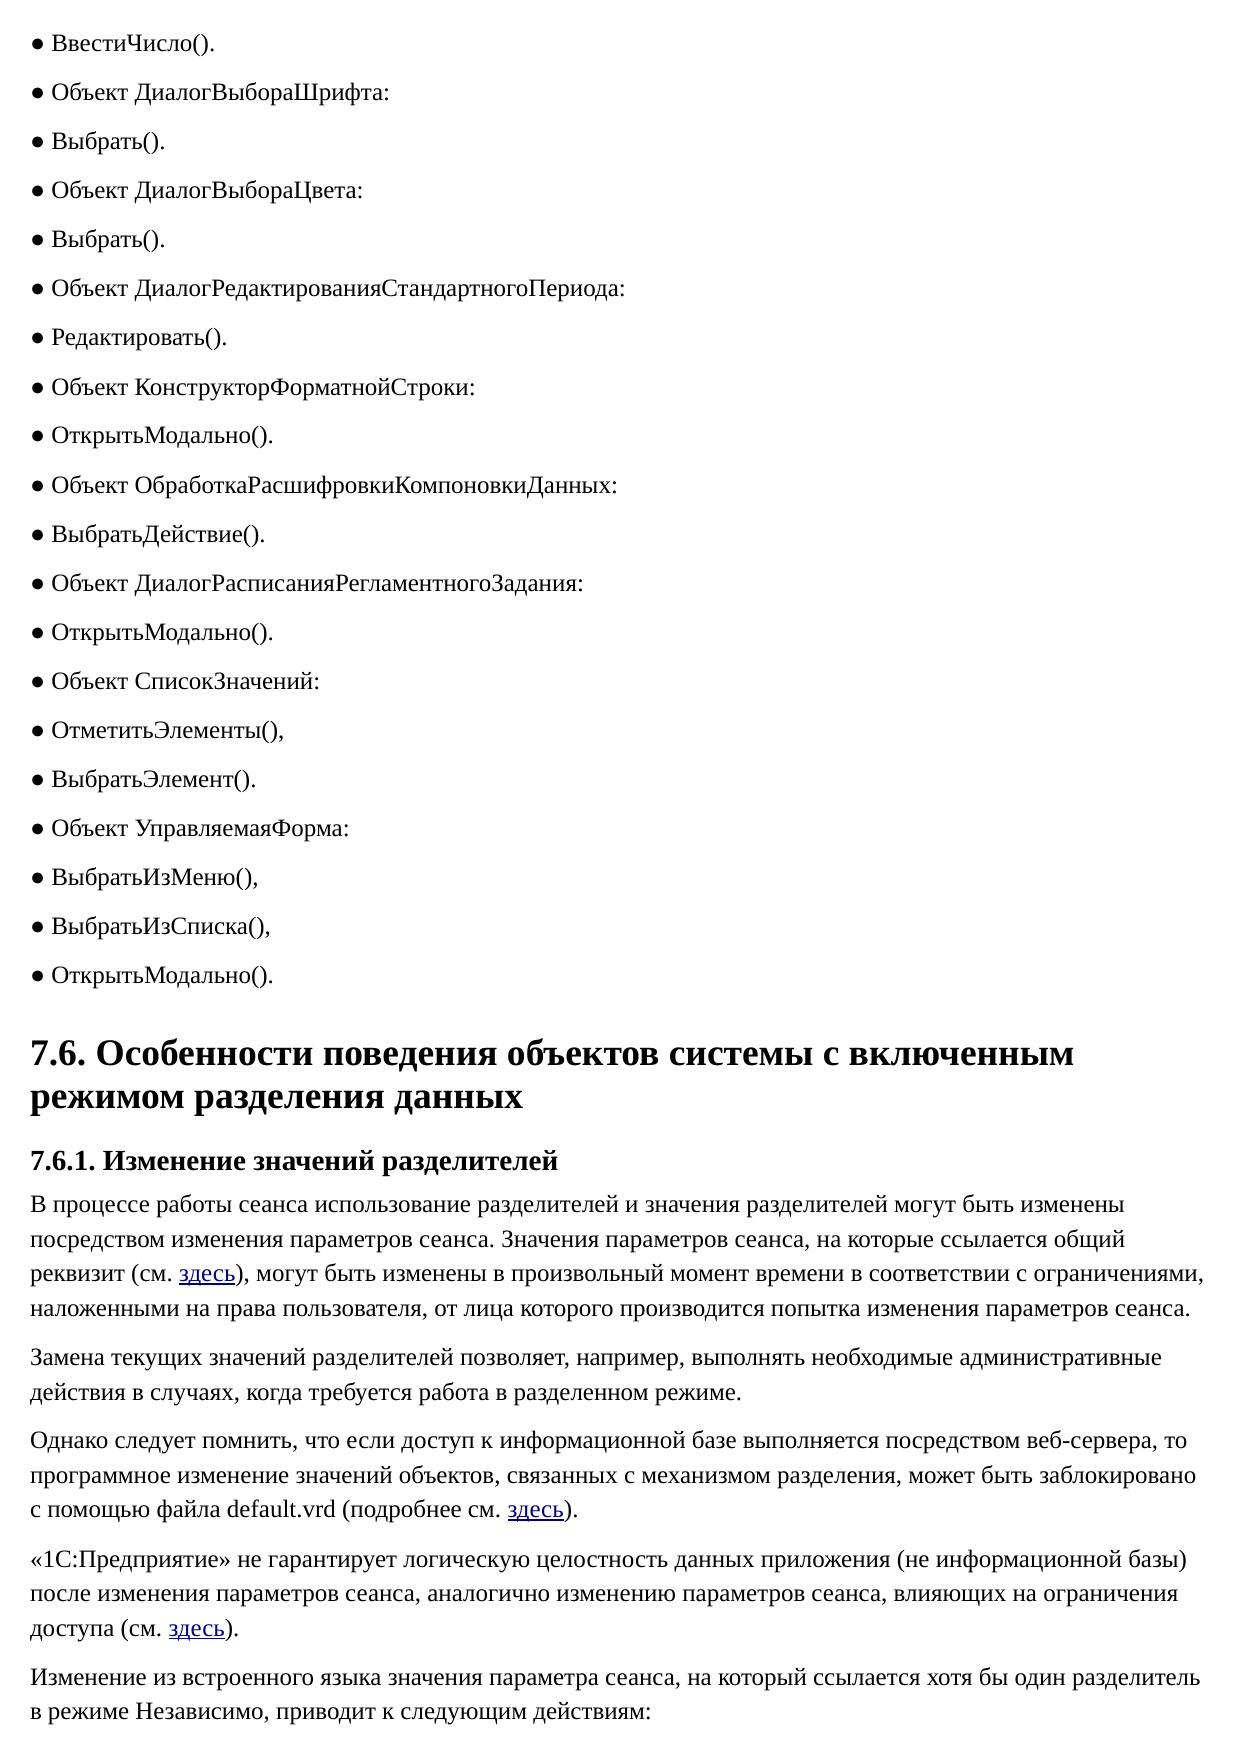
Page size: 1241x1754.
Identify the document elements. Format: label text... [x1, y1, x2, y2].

text ● ОткрытьМодально(). [30, 960, 1211, 989]
text ● Объект ДиалогВыбораЦвета: [30, 175, 1211, 204]
subtitle 7.6. Особенности поведения объектов системы с включенным режимом разделения данных [30, 1030, 1211, 1116]
text ● ВвестиЧисло(). [30, 28, 1211, 57]
text ● Выбрать(). [30, 126, 1211, 155]
text Изменение из встроенного языка значения параметра сеанса, на который ссылается хотя бы один разделитель в режиме Независимо, приводит к следующим действиям: [30, 1662, 1211, 1725]
text ● ВыбратьДействие(). [30, 519, 1211, 547]
text ● ОткрытьМодально(). [30, 421, 1211, 449]
text ● Объект ДиалогРедактированияСтандартногоПериода: [30, 273, 1211, 302]
text ● Объект ОбработкаРасшифровкиКомпоновкиДанных: [30, 470, 1211, 498]
text ● Объект ДиалогВыбораШрифта: [30, 77, 1211, 106]
text ● Объект СписокЗначений: [30, 666, 1211, 695]
text ● Редактировать(). [30, 322, 1211, 351]
text «1С:Предприятие» не гарантирует логическую целостность данных приложения (не информационной базы) после изменения параметров сеанса, аналогично изменению параметров сеанса, влияющих на ограничения доступа (см. здесь). [30, 1544, 1211, 1641]
text Однако следует помнить, что если доступ к информационной базе выполняется посредством веб-сервера, то программное изменение значений объектов, связанных с механизмом разделения, может быть заблокировано с помощью файла default.vrd (подробнее см. здесь). [30, 1426, 1211, 1523]
text ● ВыбратьИзМеню(), [30, 862, 1211, 891]
text Замена текущих значений разделителей позволяет, например, выполнять необходимые административные действия в случаях, когда требуется работа в разделенном режиме. [30, 1342, 1211, 1405]
text ● Объект КонструкторФорматнойСтроки: [30, 372, 1211, 400]
text ● Объект УправляемаяФорма: [30, 813, 1211, 842]
text ● ОткрытьМодально(). [30, 617, 1211, 646]
text В процессе работы сеанса использование разделителей и значения разделителей могут быть изменены посредством изменения параметров сеанса. Значения параметров сеанса, на которые ссылается общий реквизит (см. здесь), могут быть изменены в произвольный момент времени в соответствии с ограничениями, наложенными на права пользователя, от лица которого производится попытка изменения параметров сеанса. [30, 1189, 1211, 1322]
text ● ВыбратьИзСписка(), [30, 911, 1211, 940]
text ● ОтметитьЭлементы(), [30, 715, 1211, 744]
text ● ВыбратьЭлемент(). [30, 764, 1211, 793]
text ● Объект ДиалогРасписанияРегламентногоЗадания: [30, 568, 1211, 597]
subtitle 7.6.1. Изменение значений разделителей [30, 1143, 1211, 1177]
text ● Выбрать(). [30, 224, 1211, 253]
